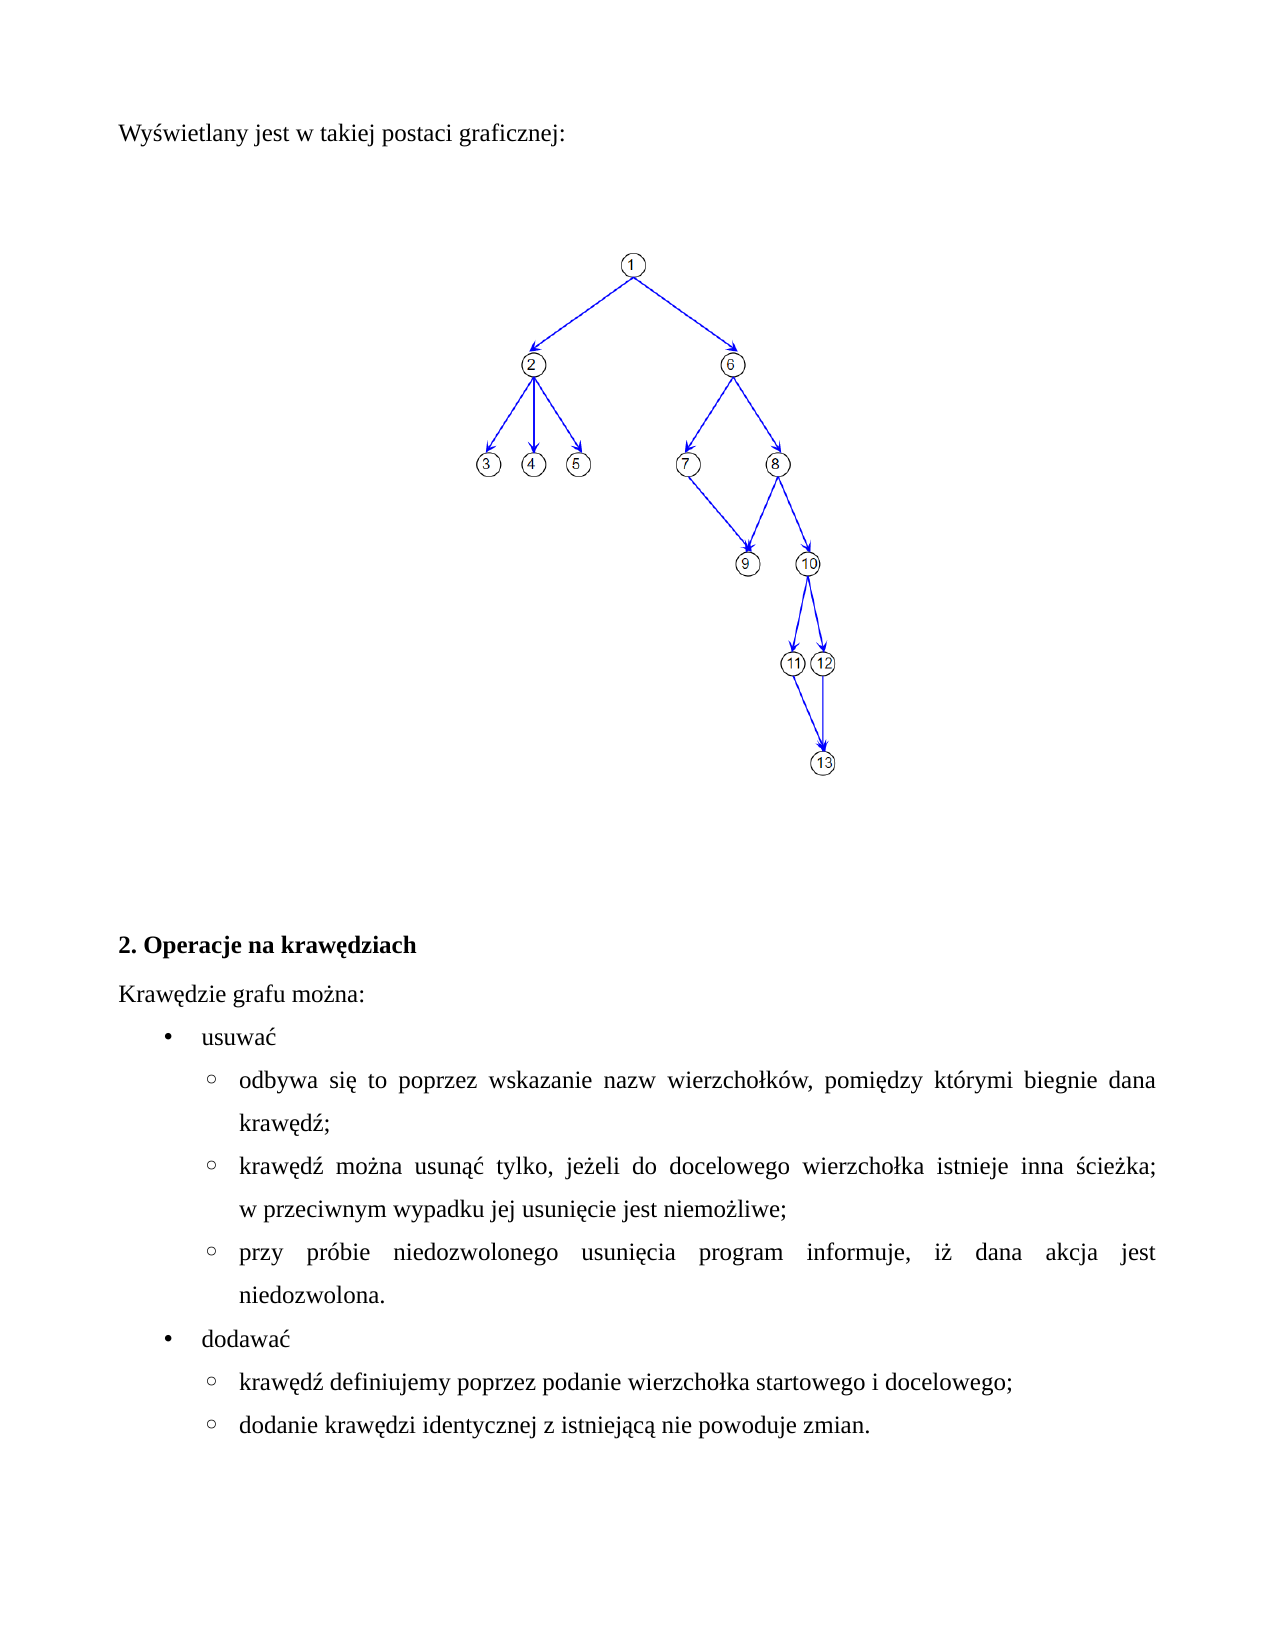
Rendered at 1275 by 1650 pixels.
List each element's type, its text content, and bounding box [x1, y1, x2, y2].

text Wyświetlany jest w takiej postaci graficznej: [118, 118, 1157, 147]
list przy próbie niedozwolonego usunięcia program informuje, iż dana akcja jest niedozwolona. [201, 1237, 1157, 1309]
list odbywa się to poprzez wskazanie nazw wierzchołków, pomiędzy którymi biegnie dana krawędź; [201, 1065, 1157, 1137]
text 2. Operacje na krawędziach [118, 930, 1157, 958]
text Krawędzie grafu można: [118, 979, 1157, 1007]
list dodawać [164, 1324, 1157, 1352]
picture [280, 222, 996, 806]
list krawędź można usunąć tylko, jeżeli do docelowego wierzchołka istnieje inna ścieżka; w przeciwnym wypadku jej usunięcie jest niemożliwe; [201, 1151, 1157, 1223]
list dodanie krawędzi identycznej z istniejącą nie powoduje zmian. [201, 1410, 1157, 1439]
list usuwać [164, 1022, 1157, 1051]
list krawędź definiujemy poprzez podanie wierzchołka startowego i docelowego; [201, 1367, 1157, 1396]
